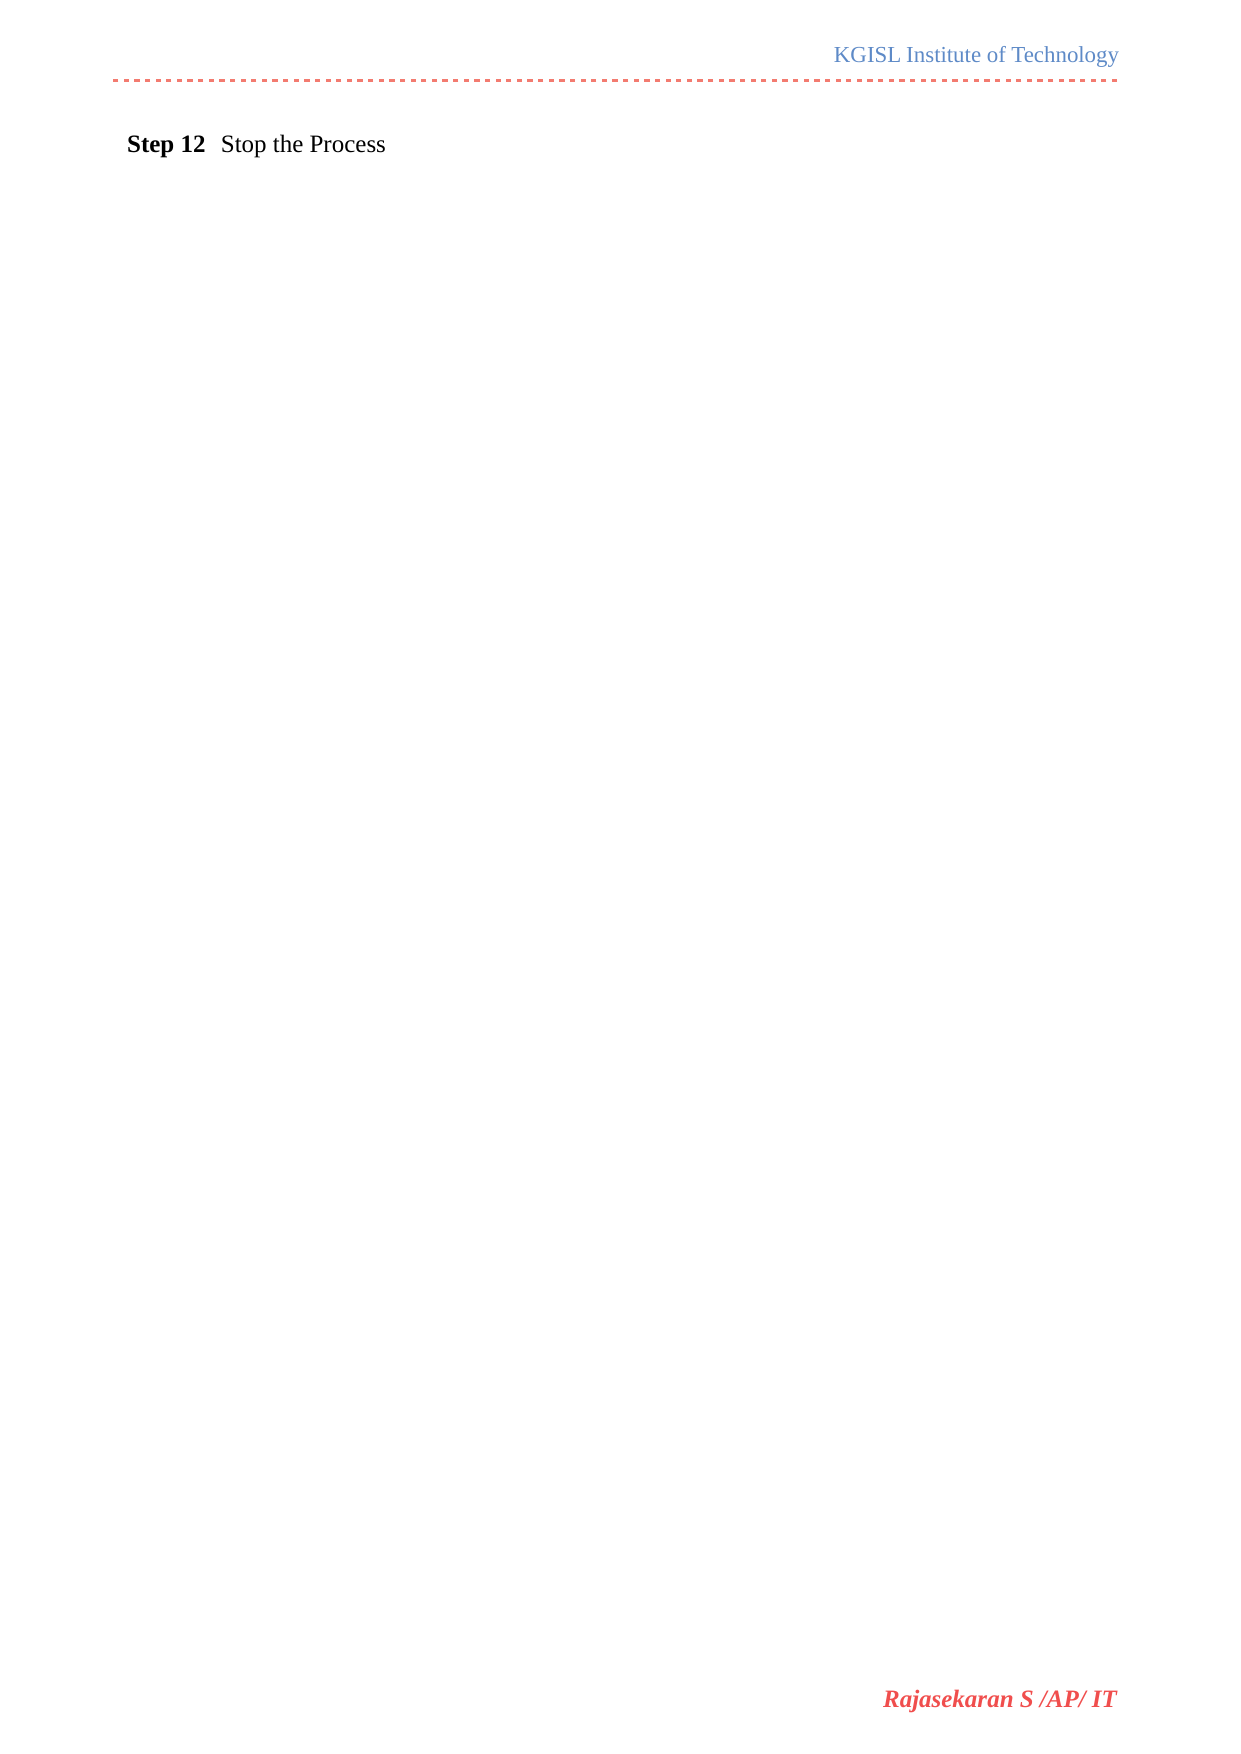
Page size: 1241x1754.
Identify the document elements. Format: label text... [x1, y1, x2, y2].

table_cell Step 12 [121, 123, 215, 163]
table_cell Stop the Process [215, 123, 1126, 163]
